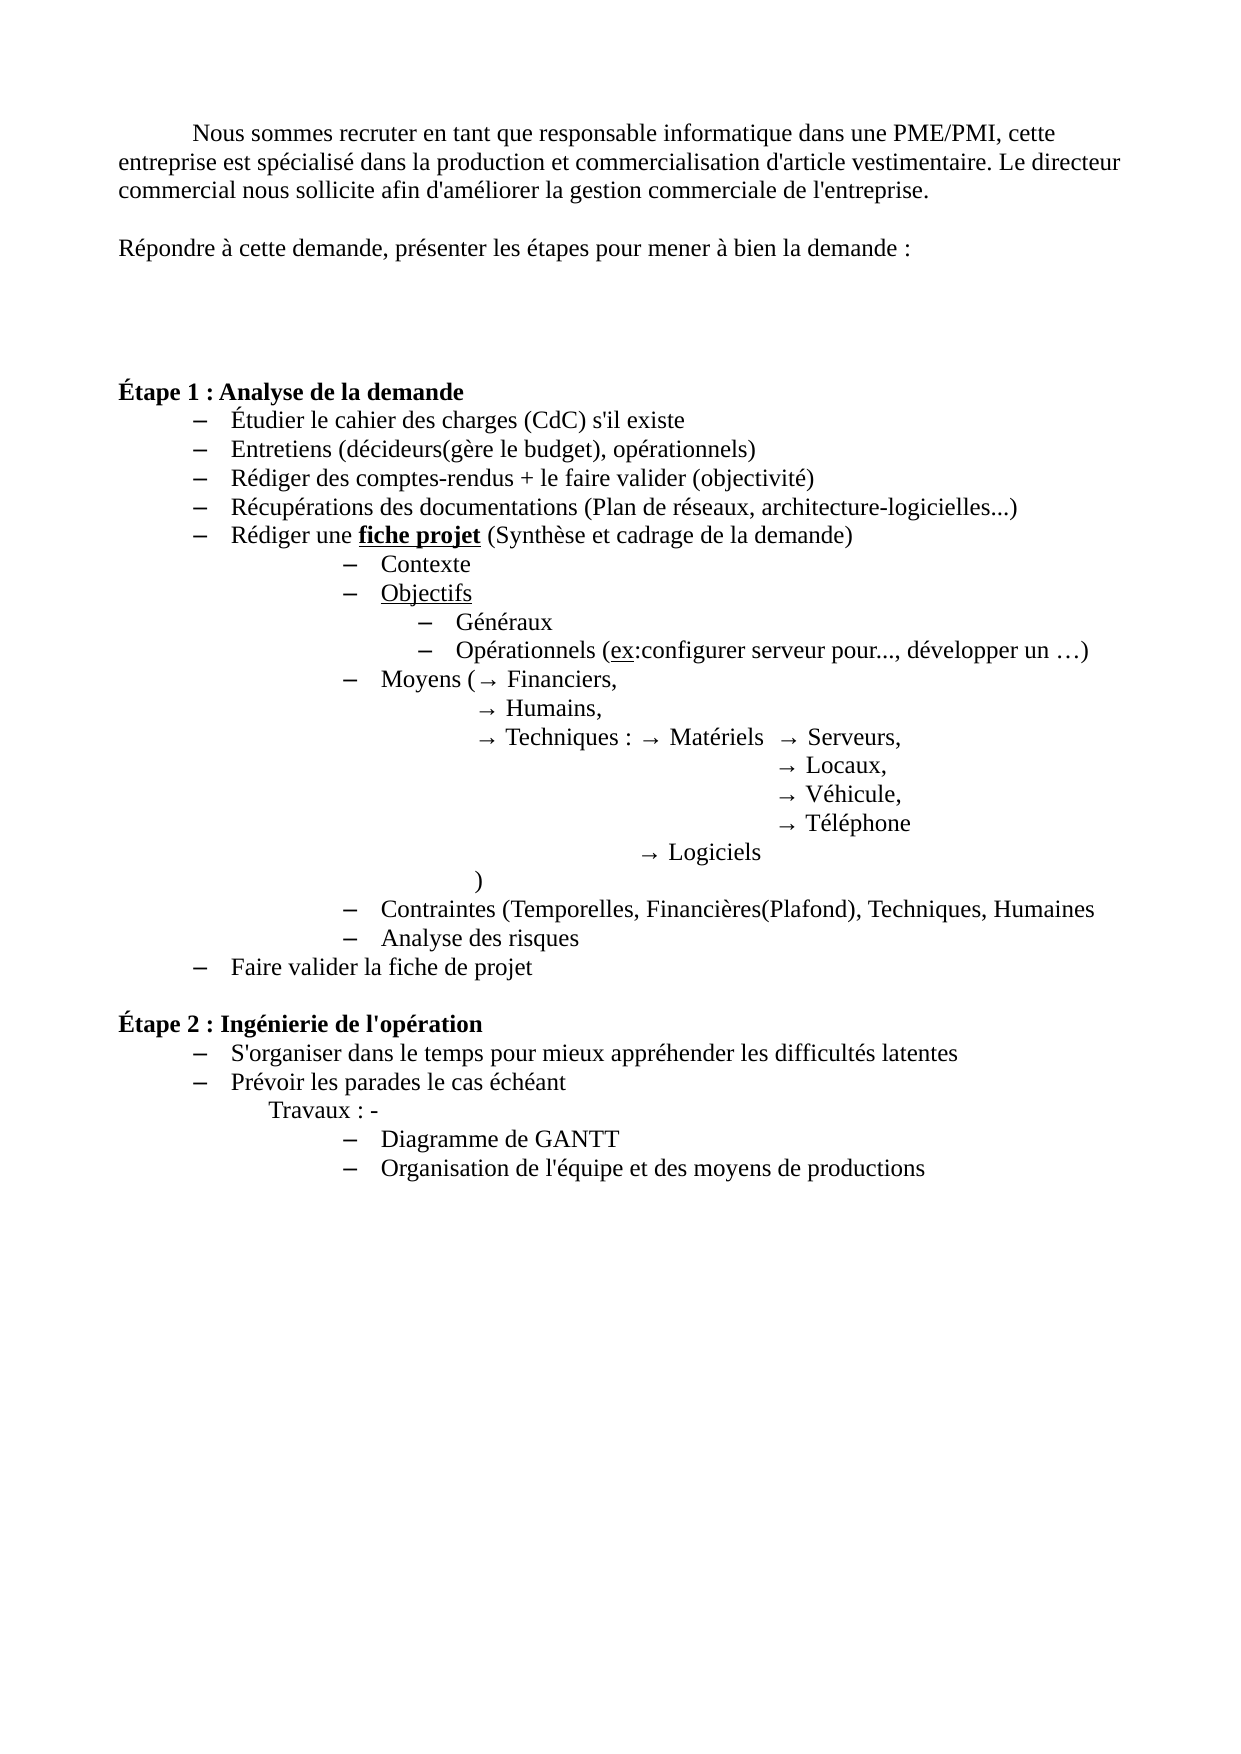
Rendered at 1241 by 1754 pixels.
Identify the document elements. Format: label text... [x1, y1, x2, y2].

list → Techniques : → Matériels → Serveurs, [418, 722, 1122, 751]
list Contraintes (Temporelles, Financières(Plafond), Techniques, Humaines [343, 894, 1122, 923]
list Récupérations des documentations (Plan de réseaux, architecture-logicielles...) [193, 492, 1122, 521]
list Opérationnels (ex:configurer serveur pour..., développer un …) [418, 636, 1122, 664]
list Entretiens (décideurs(gère le budget), opérationnels) [193, 434, 1122, 463]
text Étape 2 : Ingénierie de l'opération [118, 1009, 1122, 1038]
list → Téléphone [531, 808, 1122, 837]
list Analyse des risques [343, 923, 1122, 952]
list → Véhicule, [531, 779, 1122, 808]
text Étape 1 : Analyse de la demande [118, 377, 1122, 406]
list S'organiser dans le temps pour mieux appréhender les difficultés latentes [193, 1038, 1122, 1067]
text Répondre à cette demande, présenter les étapes pour mener à bien la demande : [118, 233, 1122, 262]
list Rédiger des comptes-rendus + le faire valider (objectivité) [193, 463, 1122, 492]
list → Locaux, [531, 751, 1122, 779]
list Moyens (→ Financiers, [343, 664, 1122, 693]
list Diagramme de GANTT [343, 1124, 1122, 1153]
list Objectifs [343, 578, 1122, 607]
list Travaux : - [231, 1096, 1122, 1124]
list Étudier le cahier des charges (CdC) s'il existe [193, 406, 1122, 434]
list Rédiger une fiche projet (Synthèse et cadrage de la demande) [193, 521, 1122, 549]
list → Logiciels [531, 837, 1122, 866]
list Organisation de l'équipe et des moyens de productions [343, 1153, 1122, 1182]
list → Humains, [418, 693, 1122, 722]
text Nous sommes recruter en tant que responsable informatique dans une PME/PMI, cette entreprise est spécialisé dans la production et commercialisation d'article vestimentaire. Le directeur commercial nous sollicite afin d'améliorer la gestion commerciale de l'entreprise. [118, 118, 1122, 204]
list ) [418, 866, 1122, 894]
list Prévoir les parades le cas échéant [193, 1067, 1122, 1096]
list Faire valider la fiche de projet [193, 952, 1122, 981]
list Contexte [343, 549, 1122, 578]
list Généraux [418, 607, 1122, 636]
